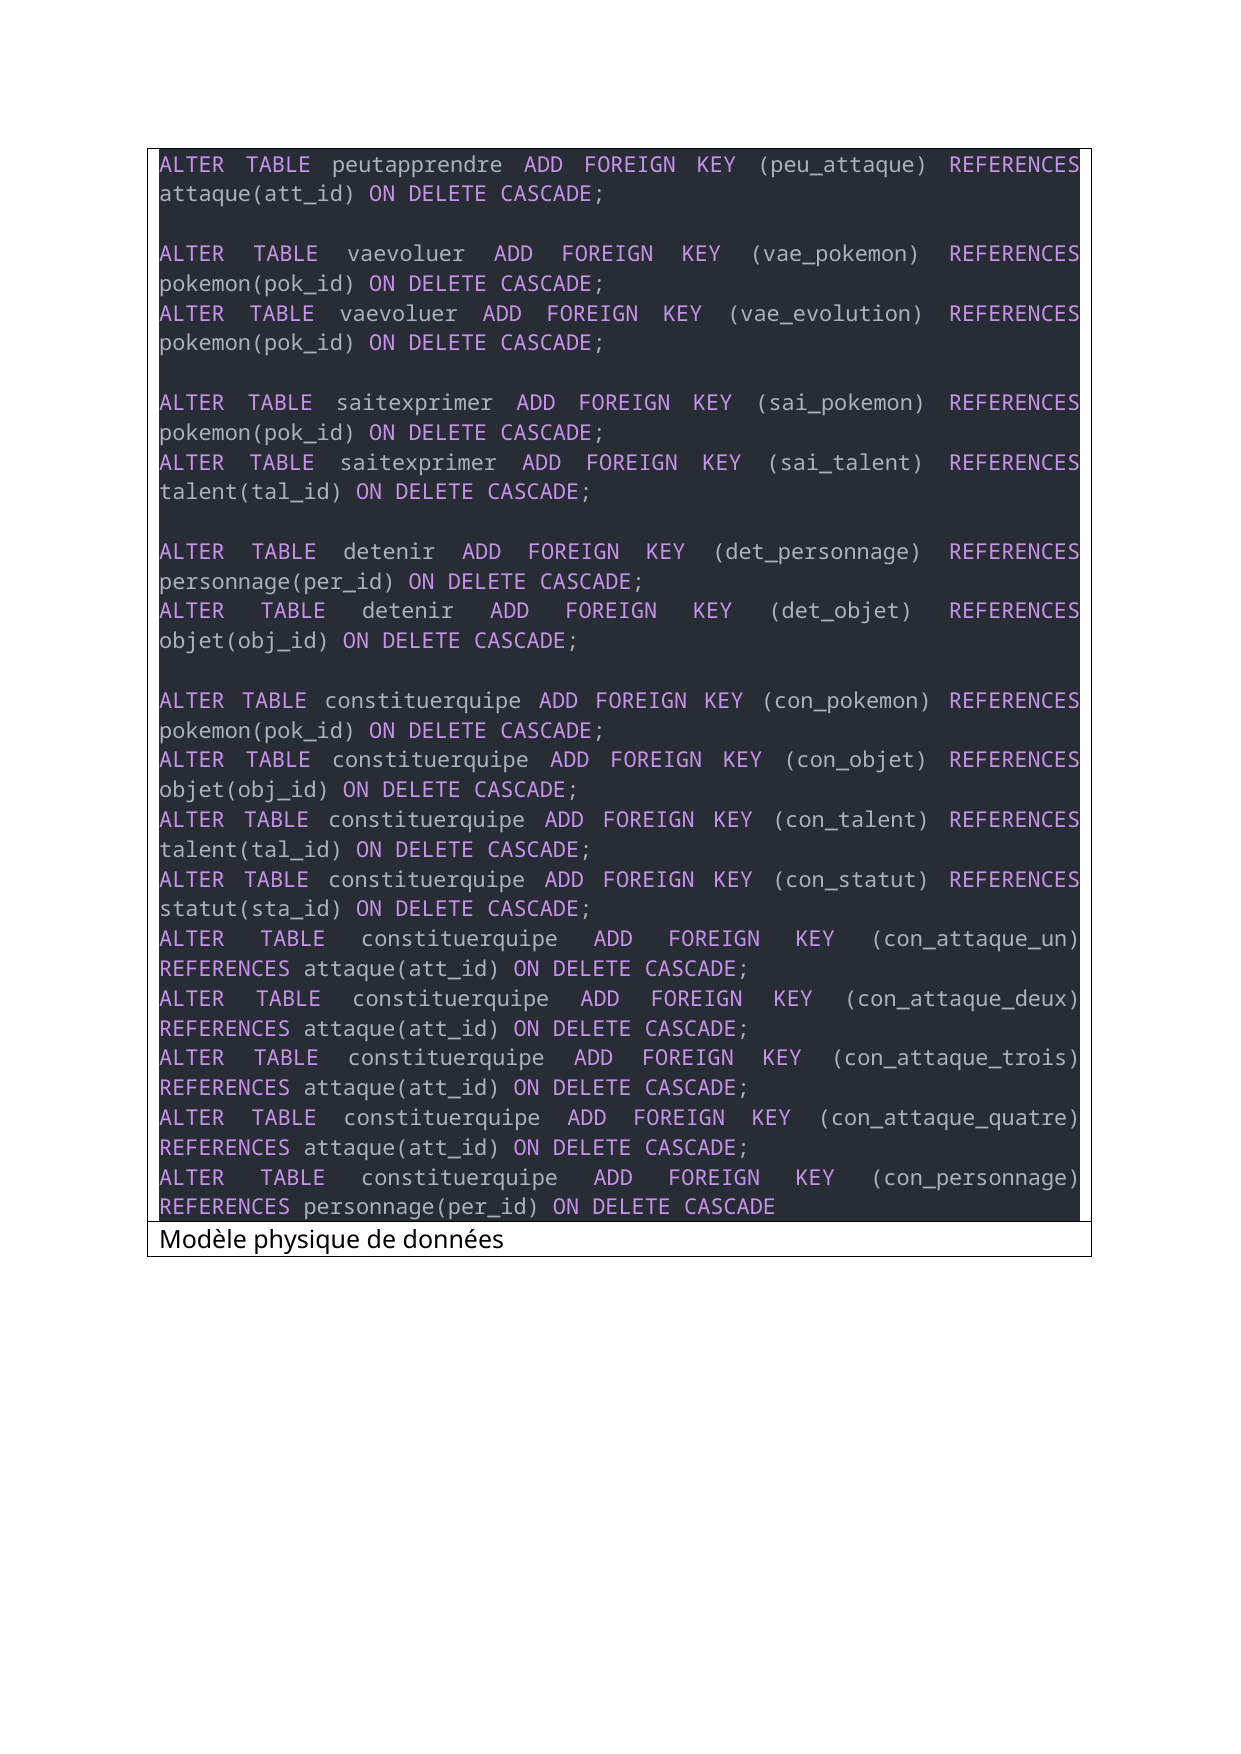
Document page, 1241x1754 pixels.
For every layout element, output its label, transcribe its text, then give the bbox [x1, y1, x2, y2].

table_cell Modèle physique de données [148, 1222, 1091, 1256]
